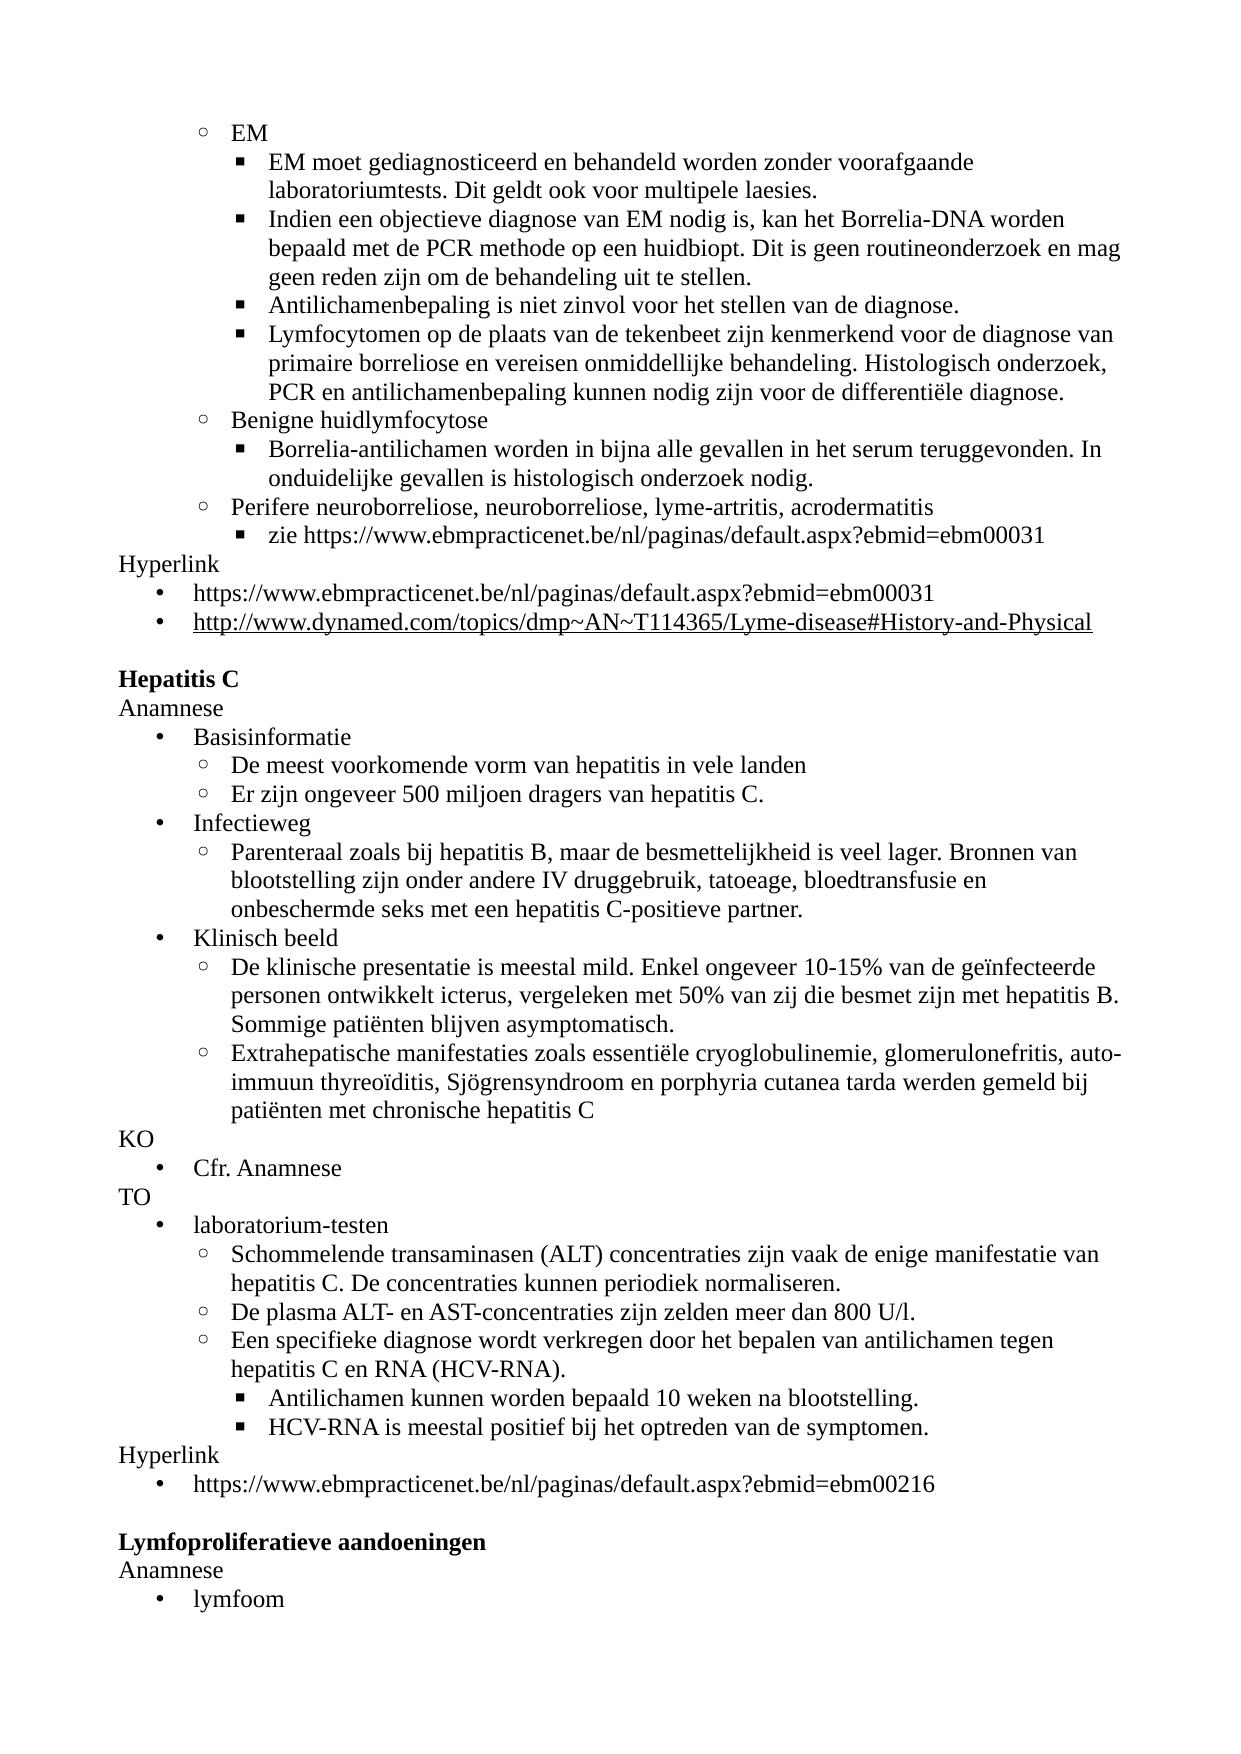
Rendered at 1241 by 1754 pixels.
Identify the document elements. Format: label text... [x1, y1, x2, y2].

text KO [118, 1124, 1122, 1153]
list De plasma ALT- en AST-concentraties zijn zelden meer dan 800 U/l. [193, 1297, 1122, 1326]
list Perifere neuroborreliose, neuroborreliose, lyme-artritis, acrodermatitis [193, 492, 1122, 521]
list Parenteraal zoals bij hepatitis B, maar de besmettelijkheid is veel lager. Bronnen van blootstelling zijn onder andere IV druggebruik, tatoeage, bloedtransfusie en onbeschermde seks met een hepatitis C-positieve partner. [193, 837, 1122, 923]
text Hepatitis C [118, 664, 1122, 693]
list zie https://www.ebmpracticenet.be/nl/paginas/default.aspx?ebmid=ebm00031 [231, 521, 1122, 549]
text Hyperlink [118, 1441, 1122, 1469]
list Cfr. Anamnese [156, 1153, 1122, 1182]
list Borrelia-antilichamen worden in bijna alle gevallen in het serum teruggevonden. In onduidelijke gevallen is histologisch onderzoek nodig. [231, 434, 1122, 492]
list laboratorium-testen [156, 1211, 1122, 1239]
list Benigne huidlymfocytose [193, 406, 1122, 434]
list Basisinformatie [156, 722, 1122, 751]
list http://www.dynamed.com/topics/dmp~AN~T114365/Lyme-disease#History-and-Physical [156, 607, 1122, 636]
text Anamnese [118, 693, 1122, 722]
list https://www.ebmpracticenet.be/nl/paginas/default.aspx?ebmid=ebm00216 [156, 1469, 1122, 1498]
list Infectieweg [156, 808, 1122, 837]
text TO [118, 1182, 1122, 1211]
list Antilichamenbepaling is niet zinvol voor het stellen van de diagnose. [231, 291, 1122, 319]
text Hyperlink [118, 549, 1122, 578]
list De meest voorkomende vorm van hepatitis in vele landen [193, 751, 1122, 779]
list EM [193, 118, 1122, 147]
text Anamnese [118, 1556, 1122, 1584]
list Er zijn ongeveer 500 miljoen dragers van hepatitis C. [193, 779, 1122, 808]
text Lymfoproliferatieve aandoeningen [118, 1527, 1122, 1556]
list Lymfocytomen op de plaats van de tekenbeet zijn kenmerkend voor de diagnose van primaire borreliose en vereisen onmiddellijke behandeling. Histologisch onderzoek, PCR en antilichamenbepaling kunnen nodig zijn voor de differentiële diagnose. [231, 319, 1122, 406]
list Klinisch beeld [156, 923, 1122, 952]
list Schommelende transaminasen (ALT) concentraties zijn vaak de enige manifestatie van hepatitis C. De concentraties kunnen periodiek normaliseren. [193, 1239, 1122, 1297]
list Extrahepatische manifestaties zoals essentiële cryoglobulinemie, glomerulonefritis, auto-immuun thyreoïditis, Sjögrensyndroom en porphyria cutanea tarda werden gemeld bij patiënten met chronische hepatitis C [193, 1038, 1122, 1124]
list De klinische presentatie is meestal mild. Enkel ongeveer 10-15% van de geïnfecteerde personen ontwikkelt icterus, vergeleken met 50% van zij die besmet zijn met hepatitis B. Sommige patiënten blijven asymptomatisch. [193, 952, 1122, 1038]
list Een specifieke diagnose wordt verkregen door het bepalen van antilichamen tegen hepatitis C en RNA (HCV-RNA). [193, 1326, 1122, 1383]
list Antilichamen kunnen worden bepaald 10 weken na blootstelling. [231, 1383, 1122, 1412]
list lymfoom [156, 1584, 1122, 1613]
list Indien een objectieve diagnose van EM nodig is, kan het Borrelia-DNA worden bepaald met de PCR methode op een huidbiopt. Dit is geen routineonderzoek en mag geen reden zijn om de behandeling uit te stellen. [231, 204, 1122, 291]
list https://www.ebmpracticenet.be/nl/paginas/default.aspx?ebmid=ebm00031 [156, 578, 1122, 607]
list HCV-RNA is meestal positief bij het optreden van de symptomen. [231, 1412, 1122, 1441]
list EM moet gediagnosticeerd en behandeld worden zonder voorafgaande laboratoriumtests. Dit geldt ook voor multipele laesies. [231, 147, 1122, 204]
